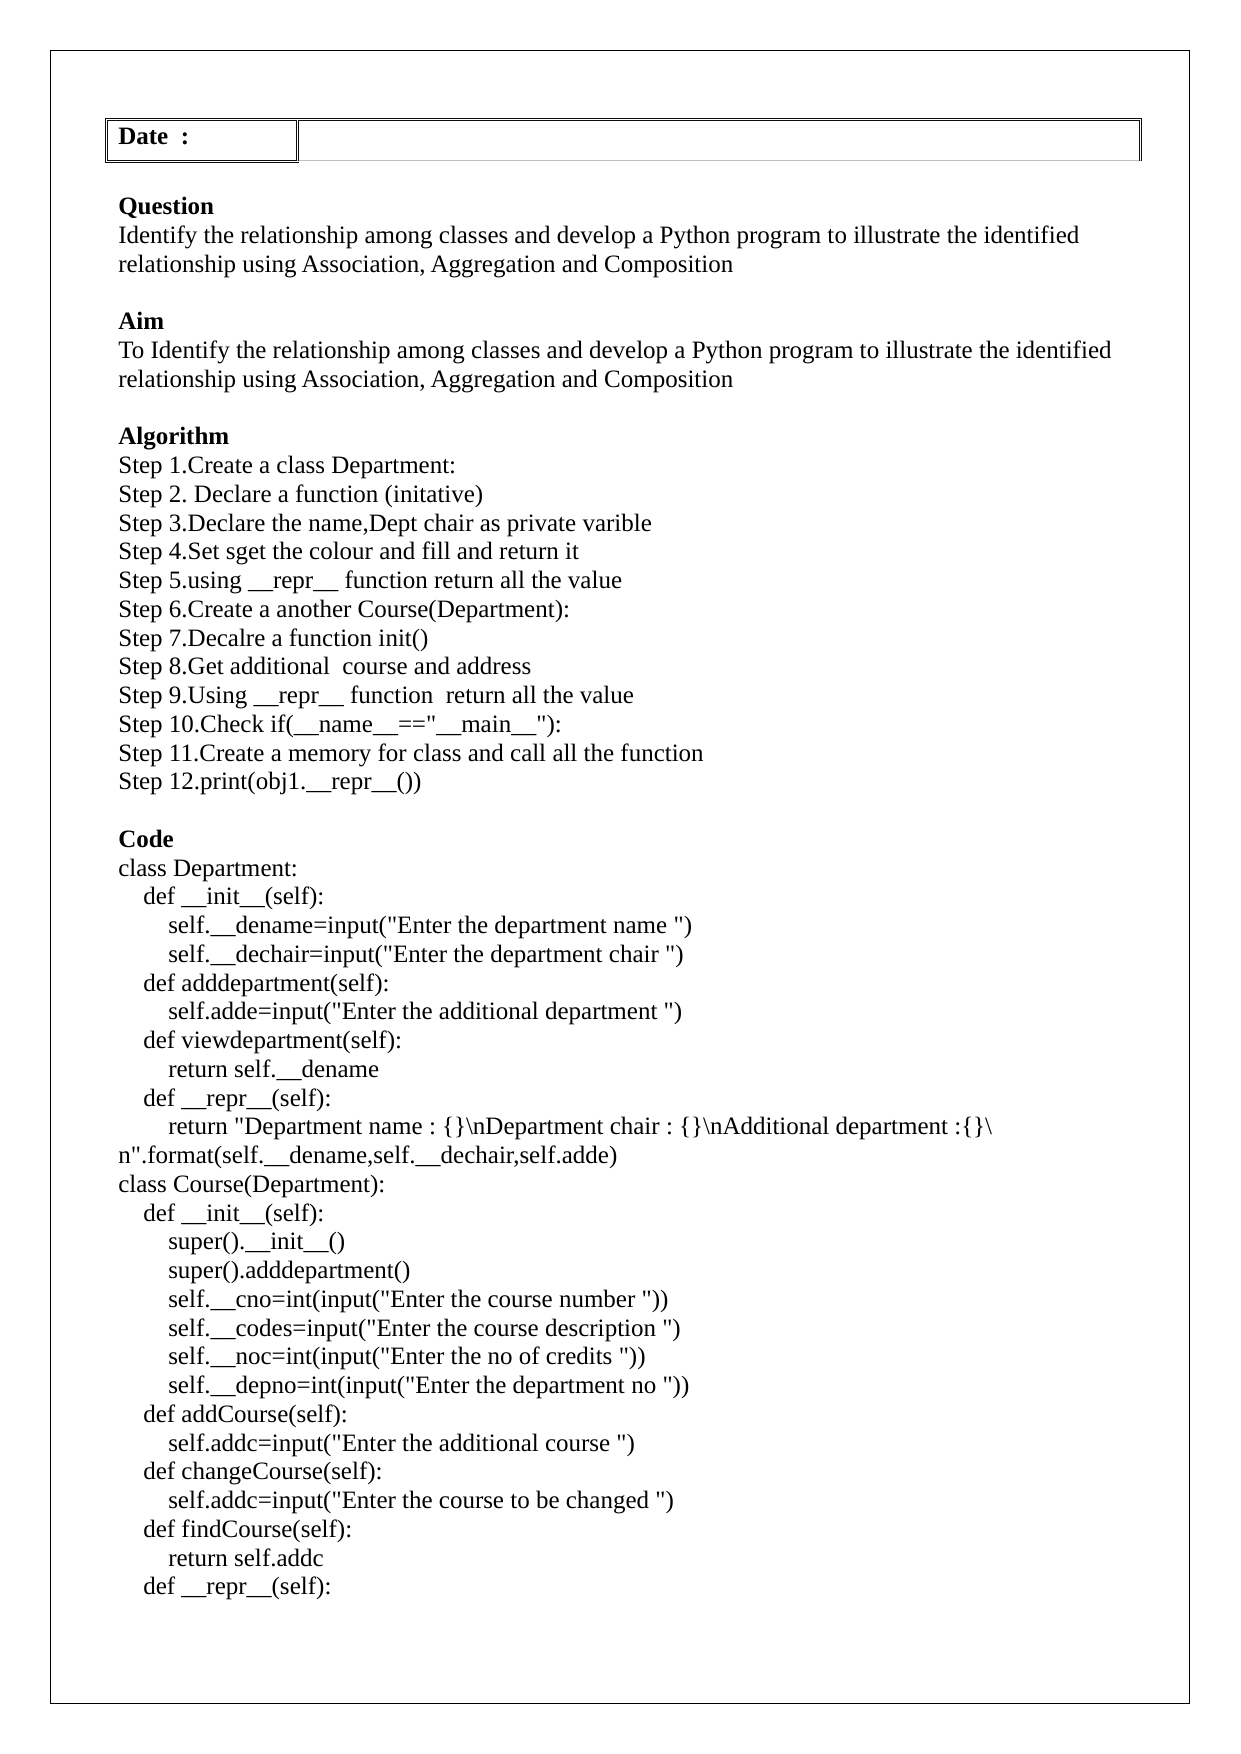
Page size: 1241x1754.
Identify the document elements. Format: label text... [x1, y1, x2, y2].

text def addCourse(self): [118, 1399, 1122, 1428]
text Algorithm [118, 421, 1122, 450]
text relationship using Association, Aggregation and Composition [118, 249, 1122, 278]
text self.addc=input("Enter the additional course ") [118, 1428, 1122, 1456]
text Step 12.print(obj1.__repr__()) [118, 766, 1122, 795]
text def viewdepartment(self): [118, 1025, 1122, 1054]
text return "Department name : {}\nDepartment chair : {}\nAdditional department :{}\n".format(self.__dename,self.__dechair,self.adde) [118, 1111, 1122, 1169]
text self.adde=input("Enter the additional department ") [118, 996, 1122, 1025]
text def __repr__(self): [118, 1083, 1122, 1111]
text Step 9.Using __repr__ function return all the value [118, 680, 1122, 709]
text Step 11.Create a memory for class and call all the function [118, 738, 1122, 766]
text Step 2. Declare a function (initative) [118, 479, 1122, 508]
text self.__codes=input("Enter the course description ") [118, 1313, 1122, 1341]
text relationship using Association, Aggregation and Composition [118, 364, 1122, 393]
text class Department: [118, 853, 1122, 881]
text To Identify the relationship among classes and develop a Python program to illustrate the identified [118, 335, 1122, 364]
text Aim [118, 306, 1122, 335]
text def __repr__(self): [118, 1571, 1122, 1600]
text self.__dechair=input("Enter the department chair ") [118, 939, 1122, 968]
text Step 10.Check if(__name__=="__main__"): [118, 709, 1122, 738]
text self.__noc=int(input("Enter the no of credits ")) [118, 1341, 1122, 1370]
text self.__dename=input("Enter the department name ") [118, 910, 1122, 939]
text self.__cno=int(input("Enter the course number ")) [118, 1284, 1122, 1313]
text Code [118, 824, 1122, 853]
text super().adddepartment() [118, 1255, 1122, 1284]
text Step 6.Create a another Course(Department): [118, 594, 1122, 623]
text Step 7.Decalre a function init() [118, 623, 1122, 651]
text super().__init__() [118, 1226, 1122, 1255]
text class Course(Department): [118, 1169, 1122, 1198]
text def __init__(self): [118, 881, 1122, 910]
text def __init__(self): [118, 1198, 1122, 1226]
text Identify the relationship among classes and develop a Python program to illustrate the identified [118, 220, 1122, 249]
text def adddepartment(self): [118, 968, 1122, 996]
text return self.addc [118, 1543, 1122, 1571]
text self.__depno=int(input("Enter the department no ")) [118, 1370, 1122, 1399]
text Step 4.Set sget the colour and fill and return it [118, 536, 1122, 565]
text Question [118, 191, 1122, 220]
text Step 3.Declare the name,Dept chair as private varible [118, 508, 1122, 536]
text Step 8.Get additional course and address [118, 651, 1122, 680]
text Step 1.Create a class Department: [118, 450, 1122, 479]
text self.addc=input("Enter the course to be changed ") [118, 1485, 1122, 1514]
text Step 5.using __repr__ function return all the value [118, 565, 1122, 594]
text return self.__dename [118, 1054, 1122, 1083]
text def changeCourse(self): [118, 1456, 1122, 1485]
table_cell Date : [108, 121, 296, 159]
table_header [299, 121, 1139, 159]
text def findCourse(self): [118, 1514, 1122, 1543]
